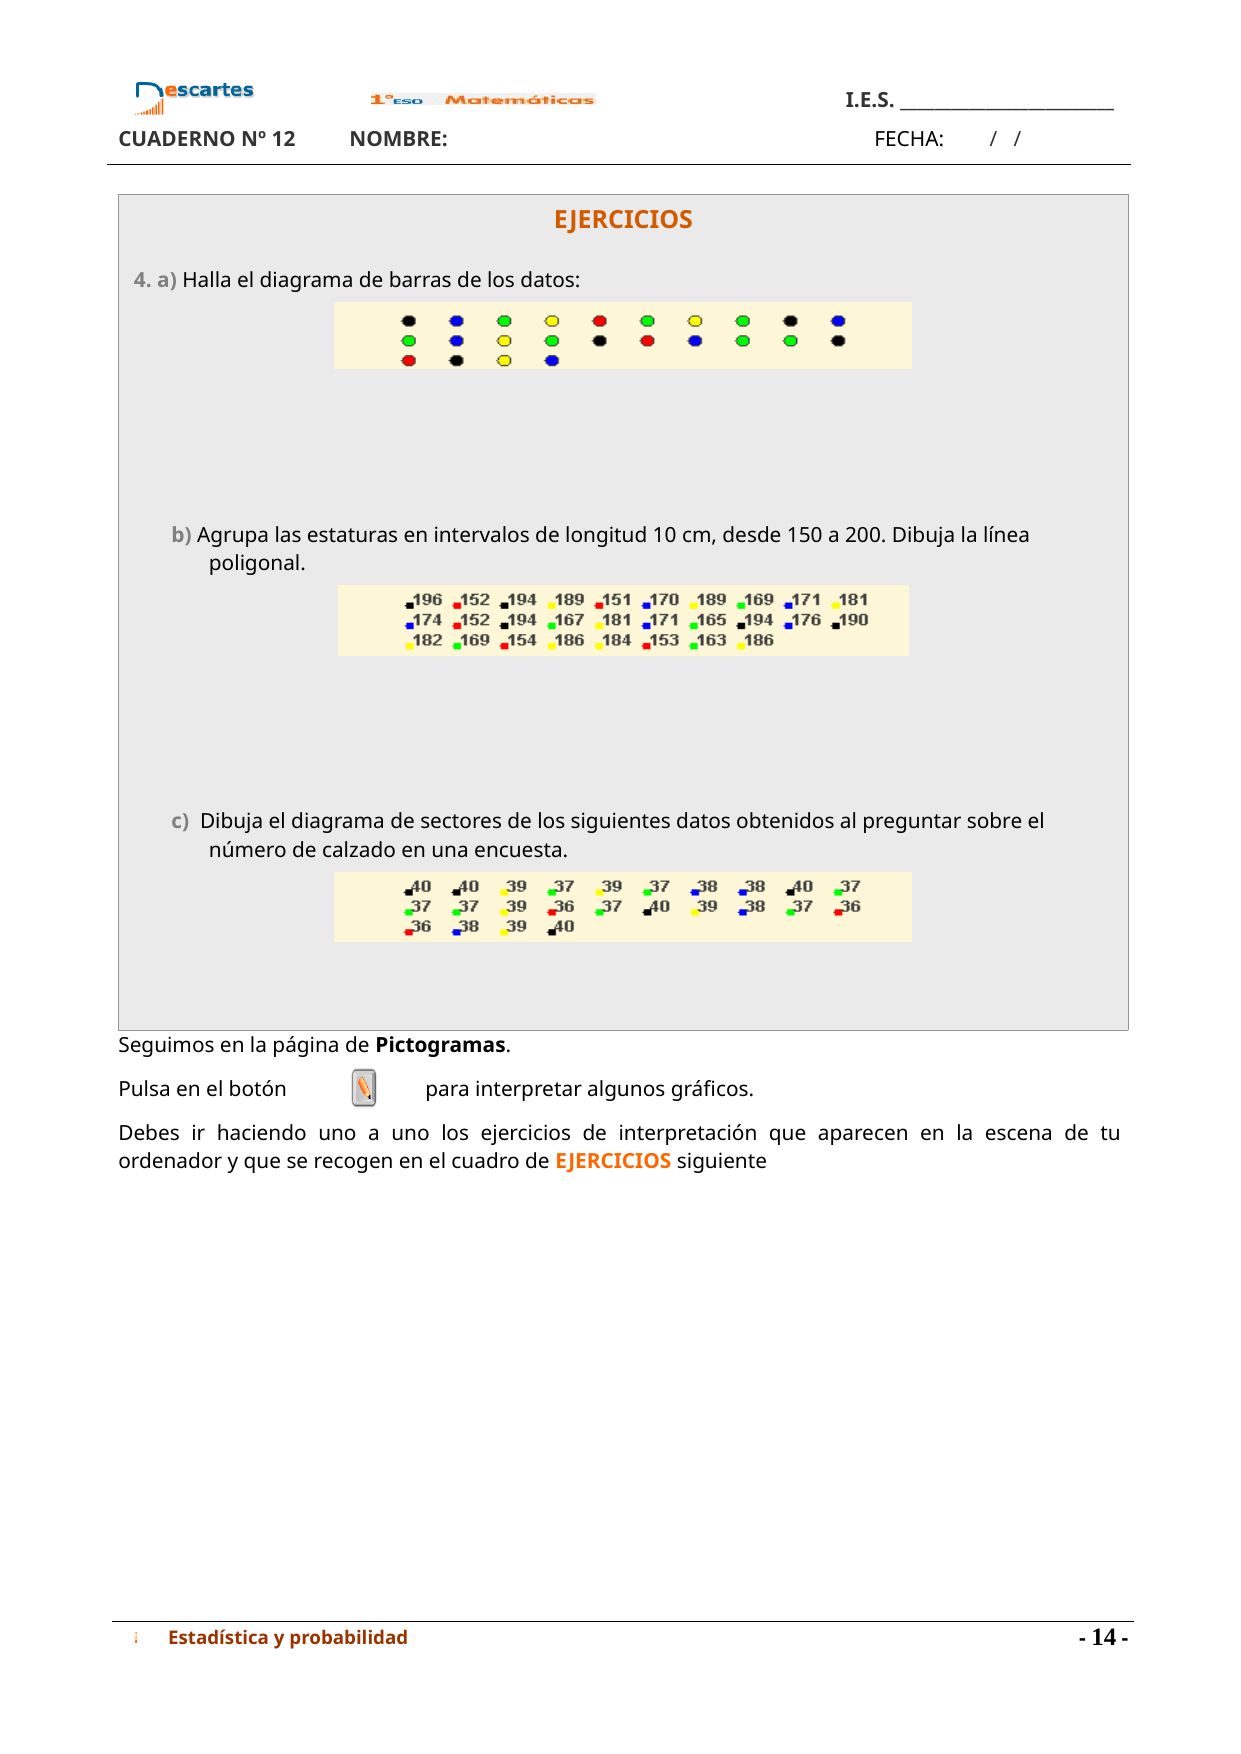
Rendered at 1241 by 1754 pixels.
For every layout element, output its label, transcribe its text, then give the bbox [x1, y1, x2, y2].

text 4. a) Halla el diagrama de barras de los datos: [134, 265, 1113, 293]
table_header [323, 1059, 414, 1118]
table_header para interpretar algunos gráficos. [414, 1059, 1133, 1118]
text Seguimos en la página de Pictogramas. [118, 1031, 1122, 1059]
picture [134, 82, 257, 115]
table_header Pulsa en el botón [107, 1059, 323, 1118]
picture [371, 93, 599, 105]
table_cell Debes ir haciendo uno a uno los ejercicios de interpretación que aparecen en la escena de tu ordenador y que se recogen en el cuadro de EJERCICIOS siguiente [107, 1118, 1133, 1174]
text c) Dibuja el diagrama de sectores de los siguientes datos obtenidos al preguntar sobre el número de calzado en una encuesta. [171, 806, 1113, 863]
text b) Agrupa las estaturas en intervalos de longitud 10 cm, desde 150 a 200. Dibuja la línea poligonal. [171, 520, 1113, 577]
picture [134, 1631, 138, 1643]
subtitle EJERCICIOS [134, 202, 1113, 236]
picture [350, 1067, 377, 1109]
